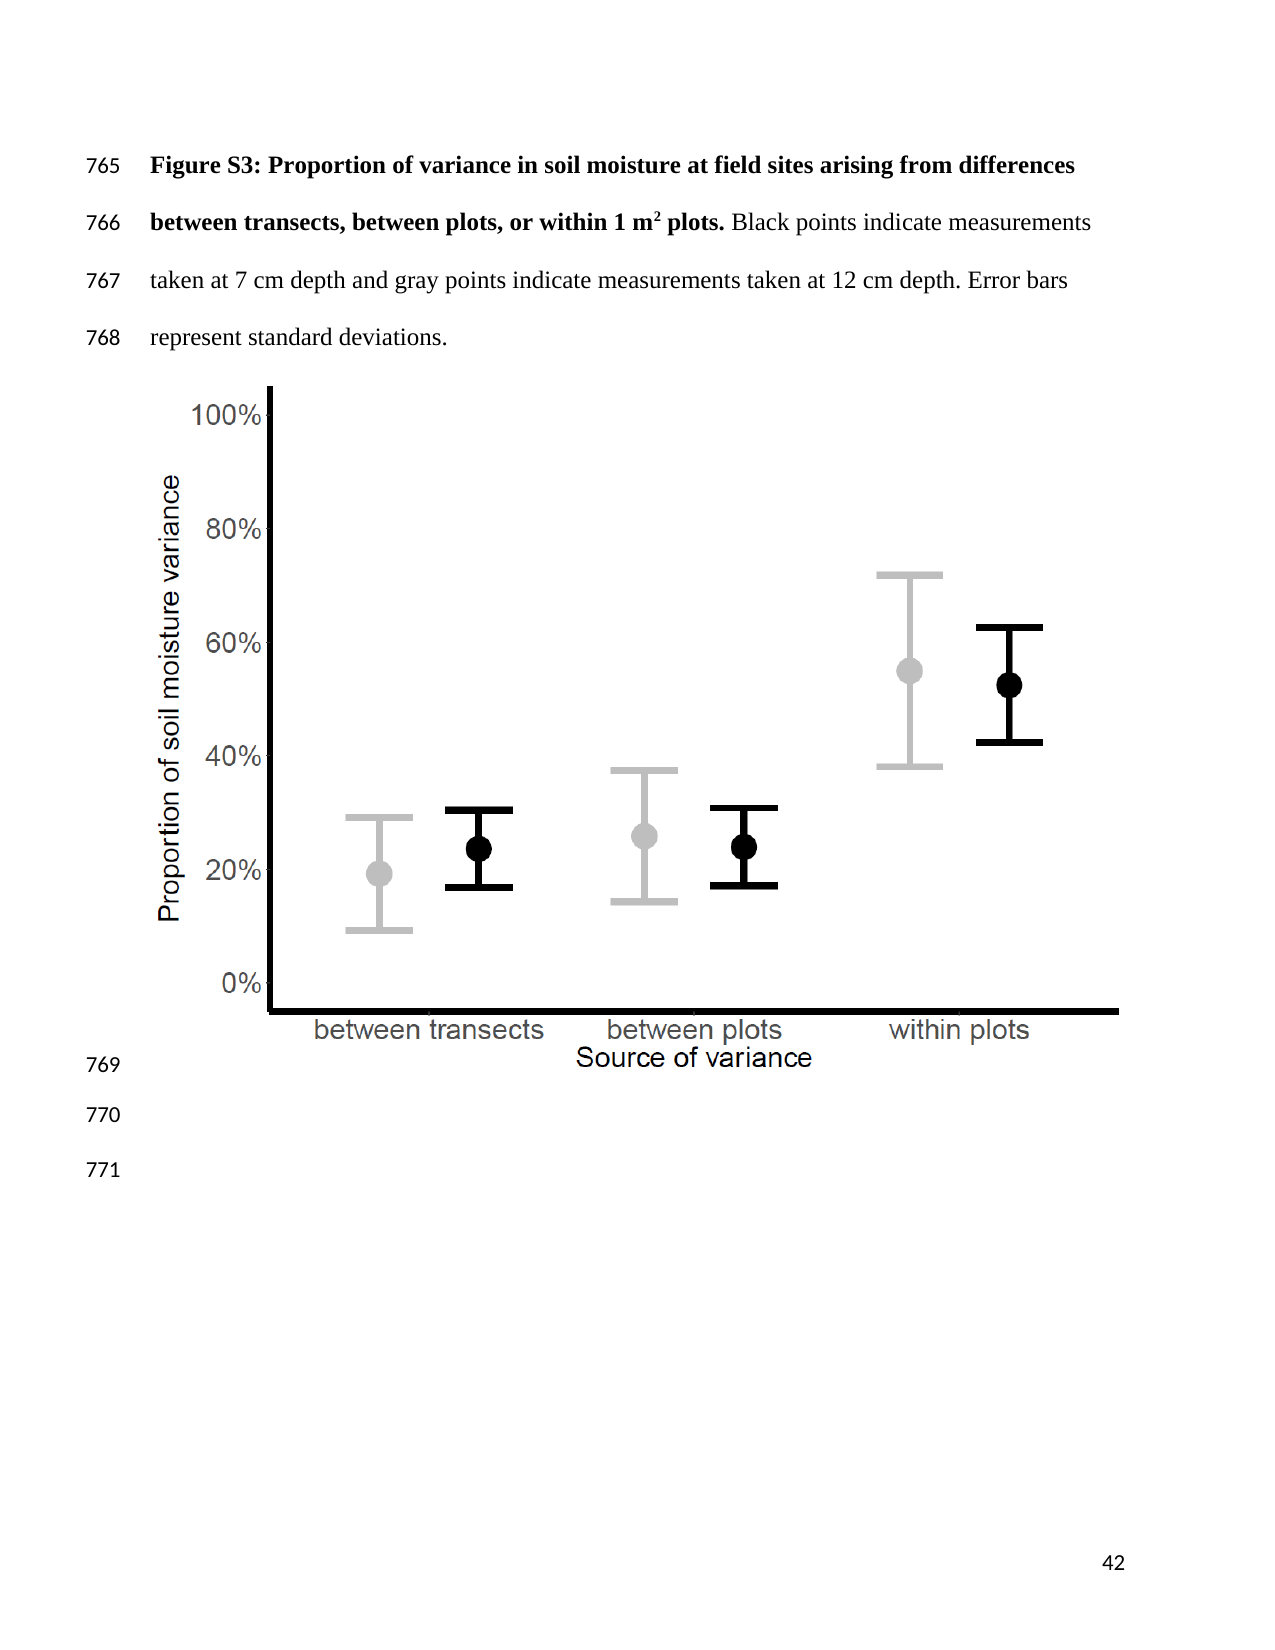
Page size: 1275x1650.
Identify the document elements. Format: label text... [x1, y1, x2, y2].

text Figure S3: Proportion of variance in soil moisture at field sites arising from differences between transects, between plots, or within 1 m2 plots. Black points indicate measurements taken at 7 cm depth and gray points indicate measurements taken at 12 cm depth. Error bars represent standard deviations. [150, 150, 1125, 351]
